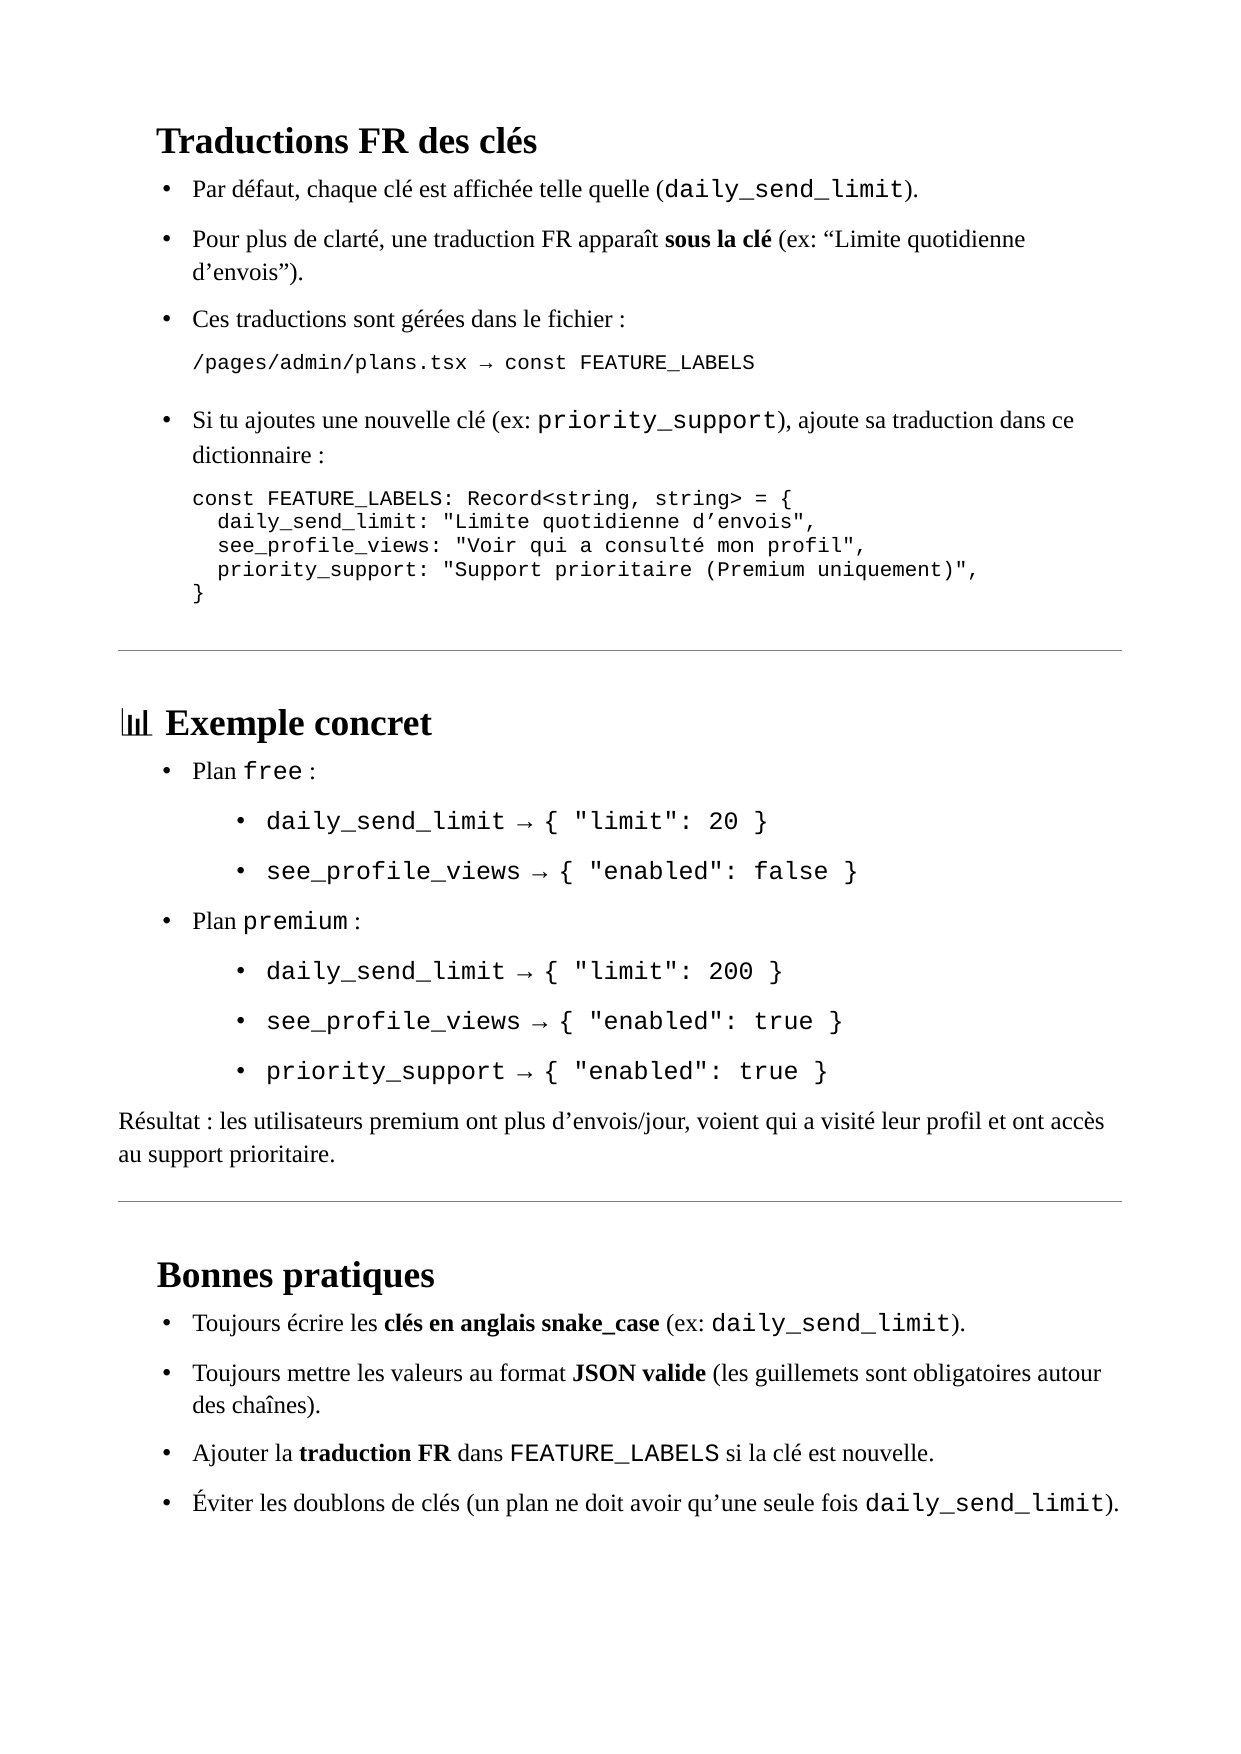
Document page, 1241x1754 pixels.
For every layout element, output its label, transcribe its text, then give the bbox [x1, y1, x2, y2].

list daily_send_limit → { "limit": 200 } [236, 956, 1122, 987]
list see_profile_views: "Voir qui a consulté mon profil", [162, 535, 1122, 559]
list see_profile_views → { "enabled": false } [236, 856, 1122, 887]
list Pour plus de clarté, une traduction FR apparaît sous la clé (ex: “Limite quotidienne d’envois”). [162, 224, 1122, 286]
list } [162, 582, 1122, 606]
list priority_support: "Support prioritaire (Premium uniquement)", [162, 559, 1122, 582]
list daily_send_limit → { "limit": 20 } [236, 806, 1122, 837]
list Toujours écrire les clés en anglais snake_case (ex: daily_send_limit). [162, 1308, 1122, 1338]
list /pages/admin/plans.tsx → const FEATURE_LABELS [162, 352, 1122, 376]
list Par défaut, chaque clé est affichée telle quelle (daily_send_limit). [162, 174, 1122, 204]
subtitle 📊 Exemple concret [118, 701, 1122, 744]
list Plan premium : [162, 906, 1122, 937]
list Éviter les doublons de clés (un plan ne doit avoir qu’une seule fois daily_send_limit). [162, 1488, 1122, 1519]
list Si tu ajoutes une nouvelle clé (ex: priority_support), ajoute sa traduction dans ce dictionnaire : [162, 405, 1122, 469]
list Ajouter la traduction FR dans FEATURE_LABELS si la clé est nouvelle. [162, 1438, 1122, 1469]
list Toujours mettre les valeurs au format JSON valide (les guillemets sont obligatoires autour des chaînes). [162, 1358, 1122, 1419]
list Ces traductions sont gérées dans le fichier : [162, 304, 1122, 333]
list see_profile_views → { "enabled": true } [236, 1006, 1122, 1037]
list daily_send_limit: "Limite quotidienne d’envois", [162, 511, 1122, 535]
list priority_support → { "enabled": true } [236, 1056, 1122, 1087]
subtitle ✅ Bonnes pratiques [118, 1252, 1122, 1295]
subtitle 📝 Traductions FR des clés [118, 118, 1122, 161]
list Plan free : [162, 756, 1122, 787]
list const FEATURE_LABELS: Record<string, string> = { [162, 488, 1122, 511]
text Résultat : les utilisateurs premium ont plus d’envois/jour, voient qui a visité leur profil et ont accès au support prioritaire. [118, 1106, 1122, 1168]
